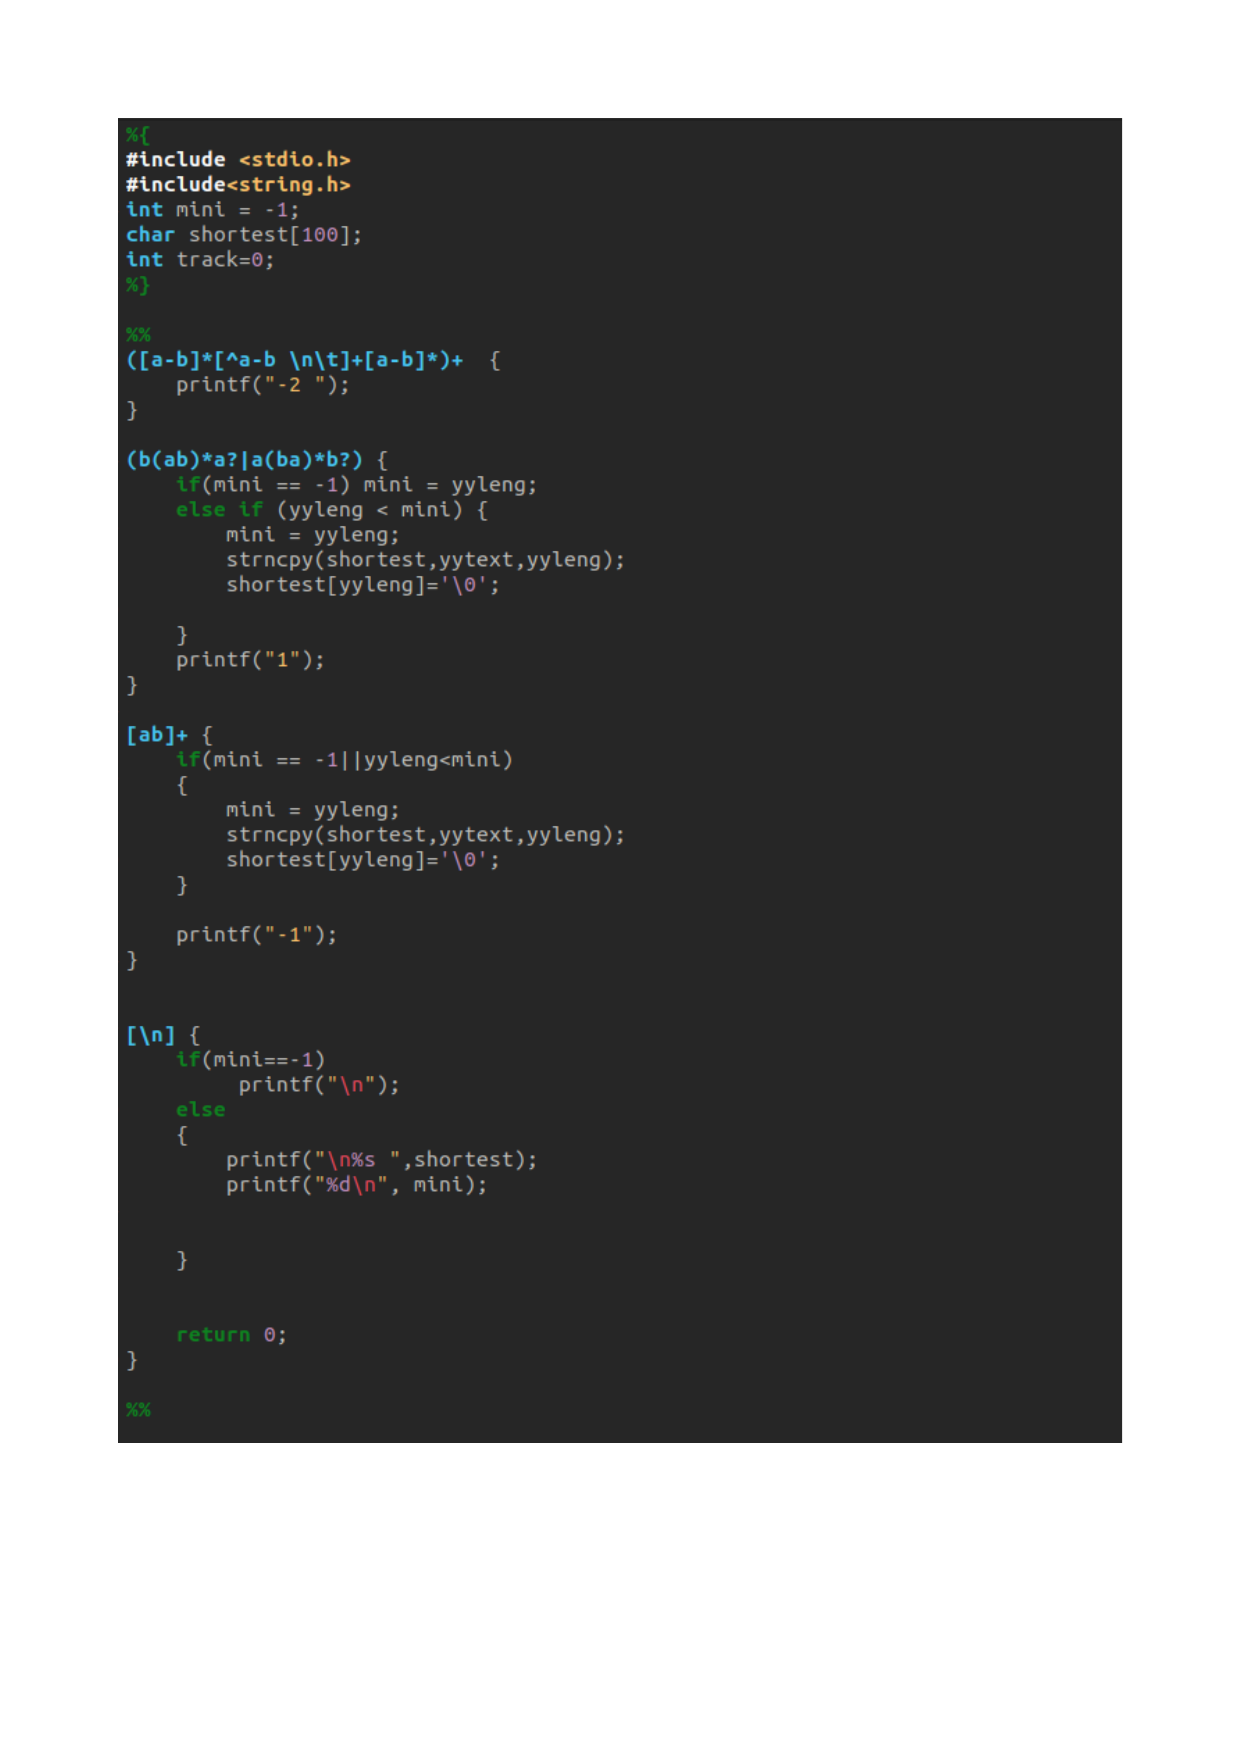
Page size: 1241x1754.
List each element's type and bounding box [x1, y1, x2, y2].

picture [118, 118, 1123, 1443]
